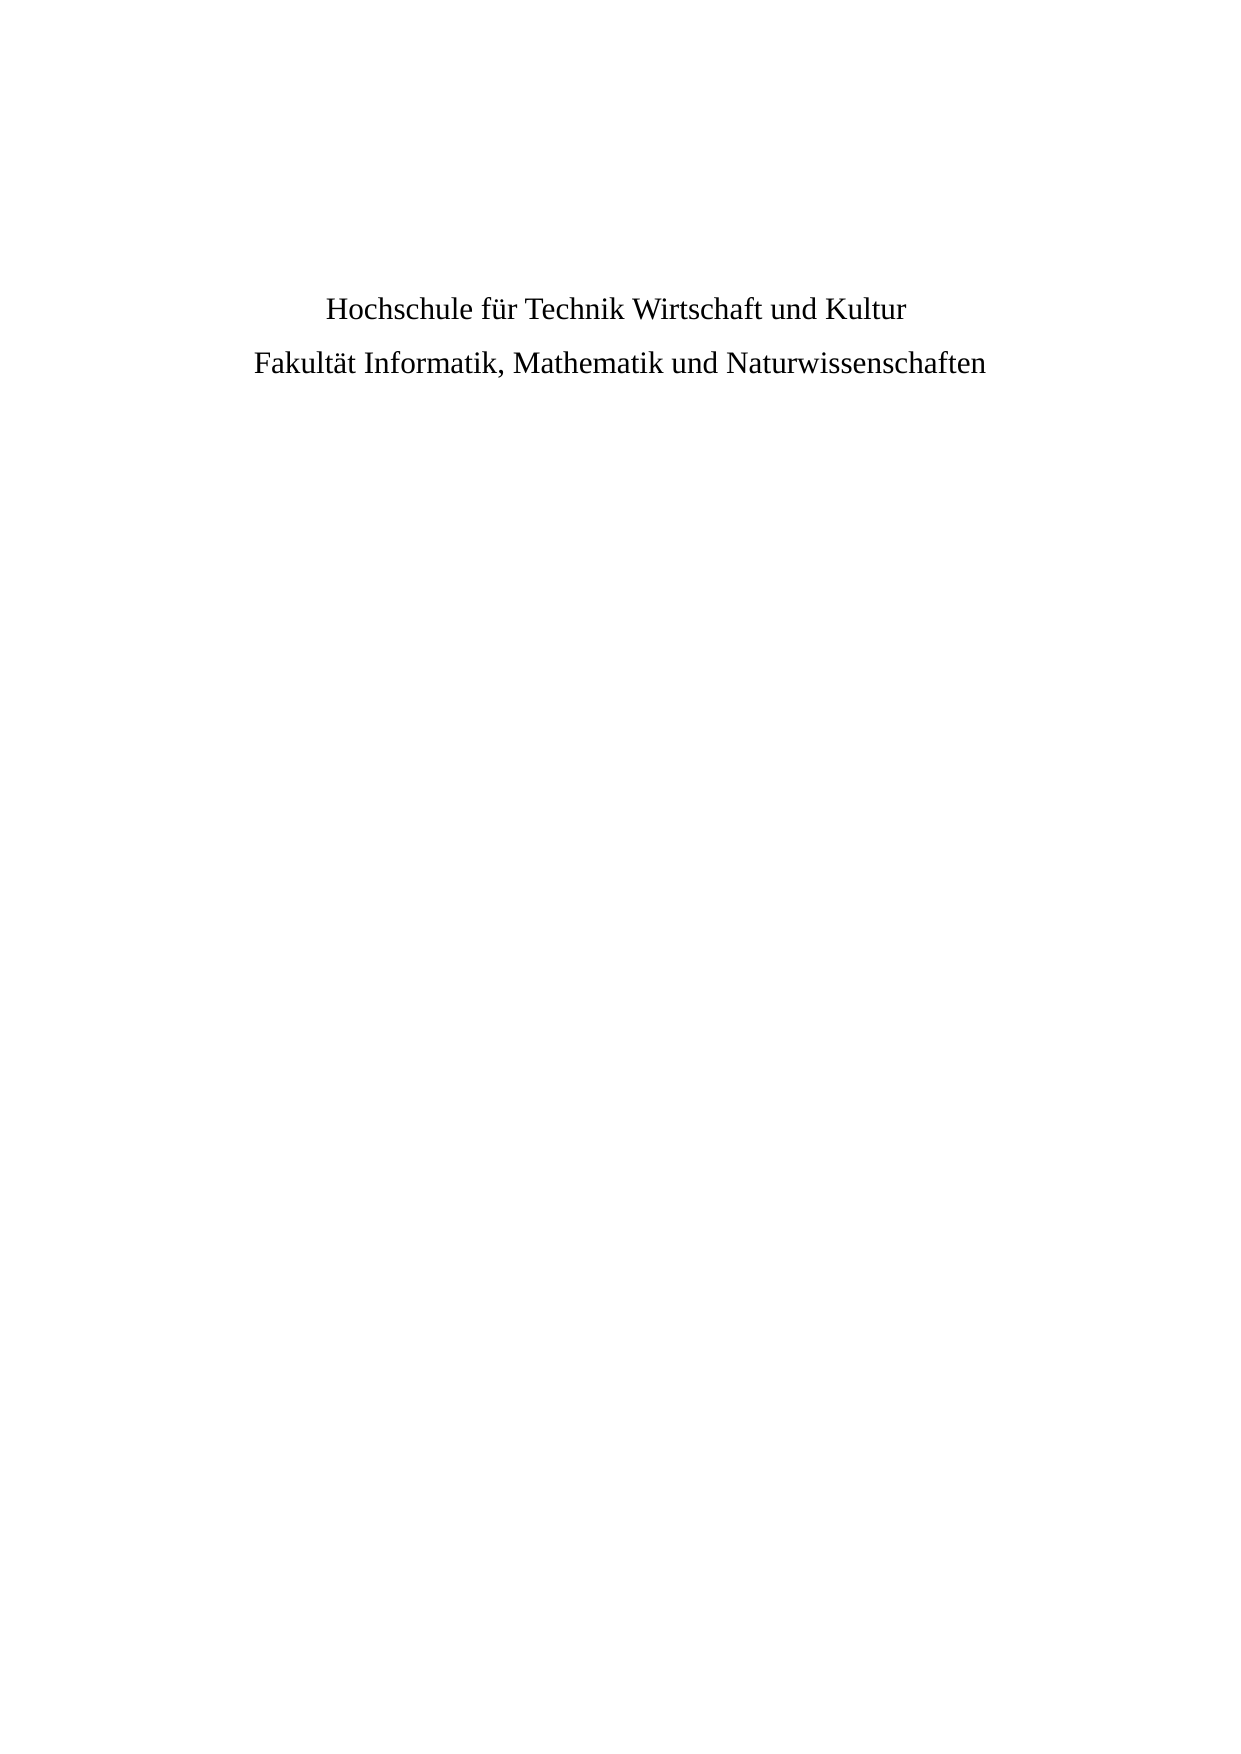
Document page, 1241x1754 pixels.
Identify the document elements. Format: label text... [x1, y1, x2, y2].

text Hochschule für Technik Wirtschaft und Kultur [118, 291, 1122, 327]
text Fakultät Informatik, Mathematik und Naturwissenschaften [118, 344, 1122, 380]
